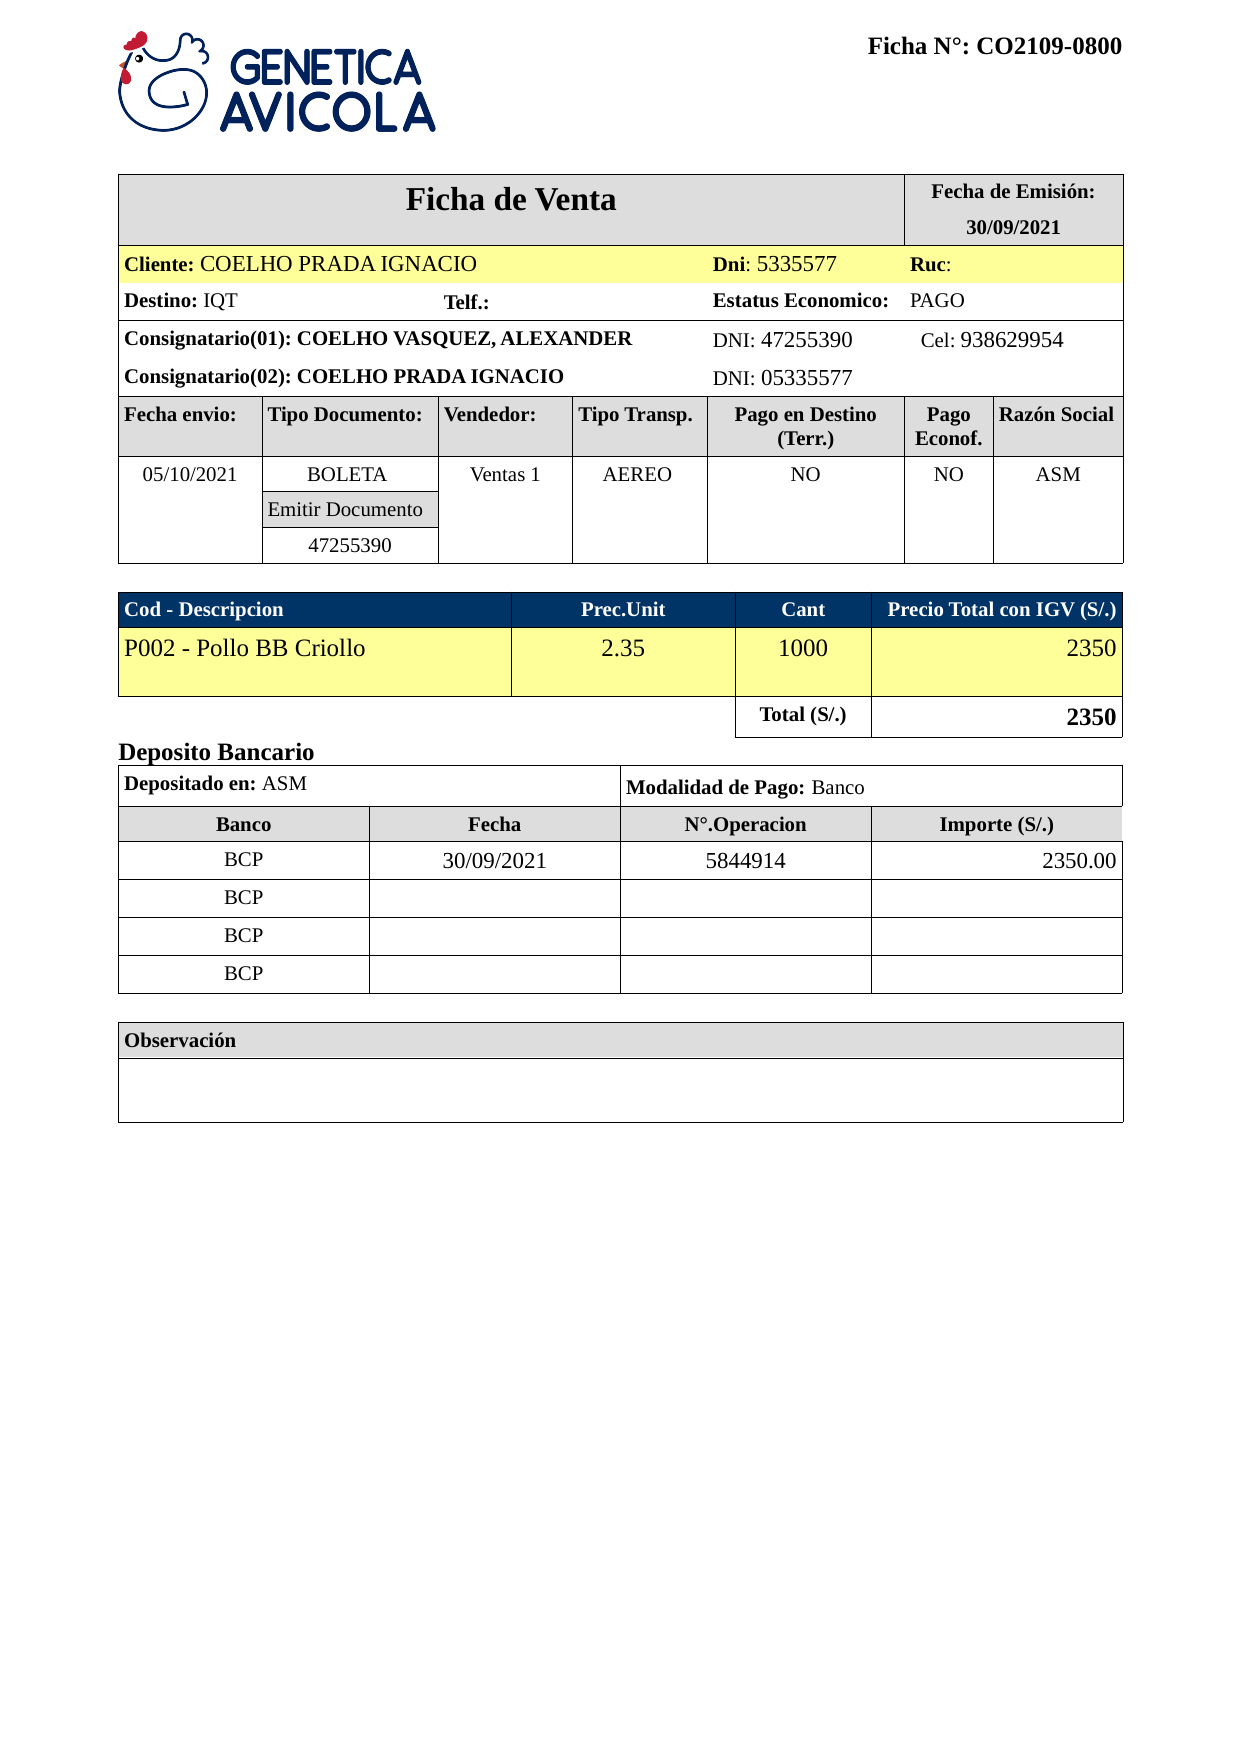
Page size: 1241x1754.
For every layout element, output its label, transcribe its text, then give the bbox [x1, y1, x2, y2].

table_header Fecha de Emisión: [905, 175, 1123, 209]
table_cell Dni: 5335577 [707, 246, 904, 283]
table_cell Pago en Destino (Terr.) [708, 397, 904, 456]
table_cell [118, 697, 511, 737]
table_header Cod - Descripcion [119, 593, 511, 627]
table_cell 1000 [736, 628, 871, 696]
table_cell Importe (S/.) [872, 807, 1122, 841]
table_cell Ruc: [904, 246, 1123, 283]
table_cell [119, 1059, 1123, 1122]
table_cell Cliente: COELHO PRADA IGNACIO [119, 246, 707, 283]
table_cell [370, 880, 620, 917]
table_cell Fecha [370, 807, 620, 841]
table_cell Razón Social [994, 397, 1123, 456]
table_cell BCP [119, 880, 369, 917]
table_cell [370, 918, 620, 955]
table_cell Tipo Transp. [573, 397, 707, 456]
table_cell 2.35 [512, 628, 735, 696]
table_cell [872, 880, 1122, 917]
table_cell 30/09/2021 [905, 209, 1123, 245]
table_cell AEREO [573, 457, 707, 563]
table_cell ASM [994, 457, 1123, 563]
table_cell 2350.00 [872, 842, 1122, 879]
table_cell 5844914 [621, 842, 871, 879]
table_cell NO [905, 457, 993, 563]
table_cell [872, 918, 1122, 955]
table_header Prec.Unit [512, 593, 735, 627]
table_cell [621, 918, 871, 955]
table_cell Pago Econof. [905, 397, 993, 456]
table_cell Destino: IQT [119, 283, 438, 320]
picture [118, 31, 436, 132]
table_header Observación [119, 1023, 1123, 1057]
table_cell 47255390 [263, 528, 438, 563]
table_cell Tipo Documento: [263, 397, 438, 456]
table_cell [621, 880, 871, 917]
text Deposito Bancario [118, 737, 1122, 765]
table_header Depositado en: ASM [119, 766, 620, 806]
table_cell N°.Operacion [621, 807, 871, 841]
table_cell Banco [119, 807, 369, 841]
table_cell [621, 956, 871, 993]
table_cell Telf.: [438, 283, 707, 320]
table_cell P002 - Pollo BB Criollo [119, 628, 511, 696]
table_cell Vendedor: [439, 397, 572, 456]
table_cell BCP [119, 918, 369, 955]
table_cell BCP [119, 956, 369, 993]
table_cell Estatus Economico: [707, 283, 904, 320]
table_cell Fecha envio: [119, 397, 262, 456]
table_cell BOLETA [263, 457, 438, 491]
table_cell 30/09/2021 [370, 842, 620, 879]
table_cell [370, 956, 620, 993]
table_cell 05/10/2021 [119, 457, 262, 563]
table_cell Cel: 938629954 [915, 321, 1123, 358]
table_cell NO [708, 457, 904, 563]
table_cell Ventas 1 [439, 457, 572, 563]
table_cell 2350 [872, 697, 1122, 737]
table_header Precio Total con IGV (S/.) [872, 593, 1122, 627]
table_cell DNI: 47255390 [707, 321, 915, 358]
table_header Ficha de Venta [119, 175, 904, 245]
table_header Modalidad de Pago: Banco [621, 766, 1122, 806]
table_cell Consignatario(02): COELHO PRADA IGNACIO [119, 358, 707, 396]
table_cell 2350 [872, 628, 1122, 696]
table_cell [872, 956, 1122, 993]
table_cell Consignatario(01): COELHO VASQUEZ, ALEXANDER [119, 321, 707, 358]
table_header Cant [736, 593, 871, 627]
table_cell DNI: 05335577 [707, 358, 1123, 396]
table_cell PAGO [904, 283, 1123, 320]
table_cell Emitir Documento [263, 492, 438, 527]
table_cell BCP [119, 842, 369, 879]
table_cell Total (S/.) [736, 697, 871, 737]
table_cell [511, 697, 735, 737]
